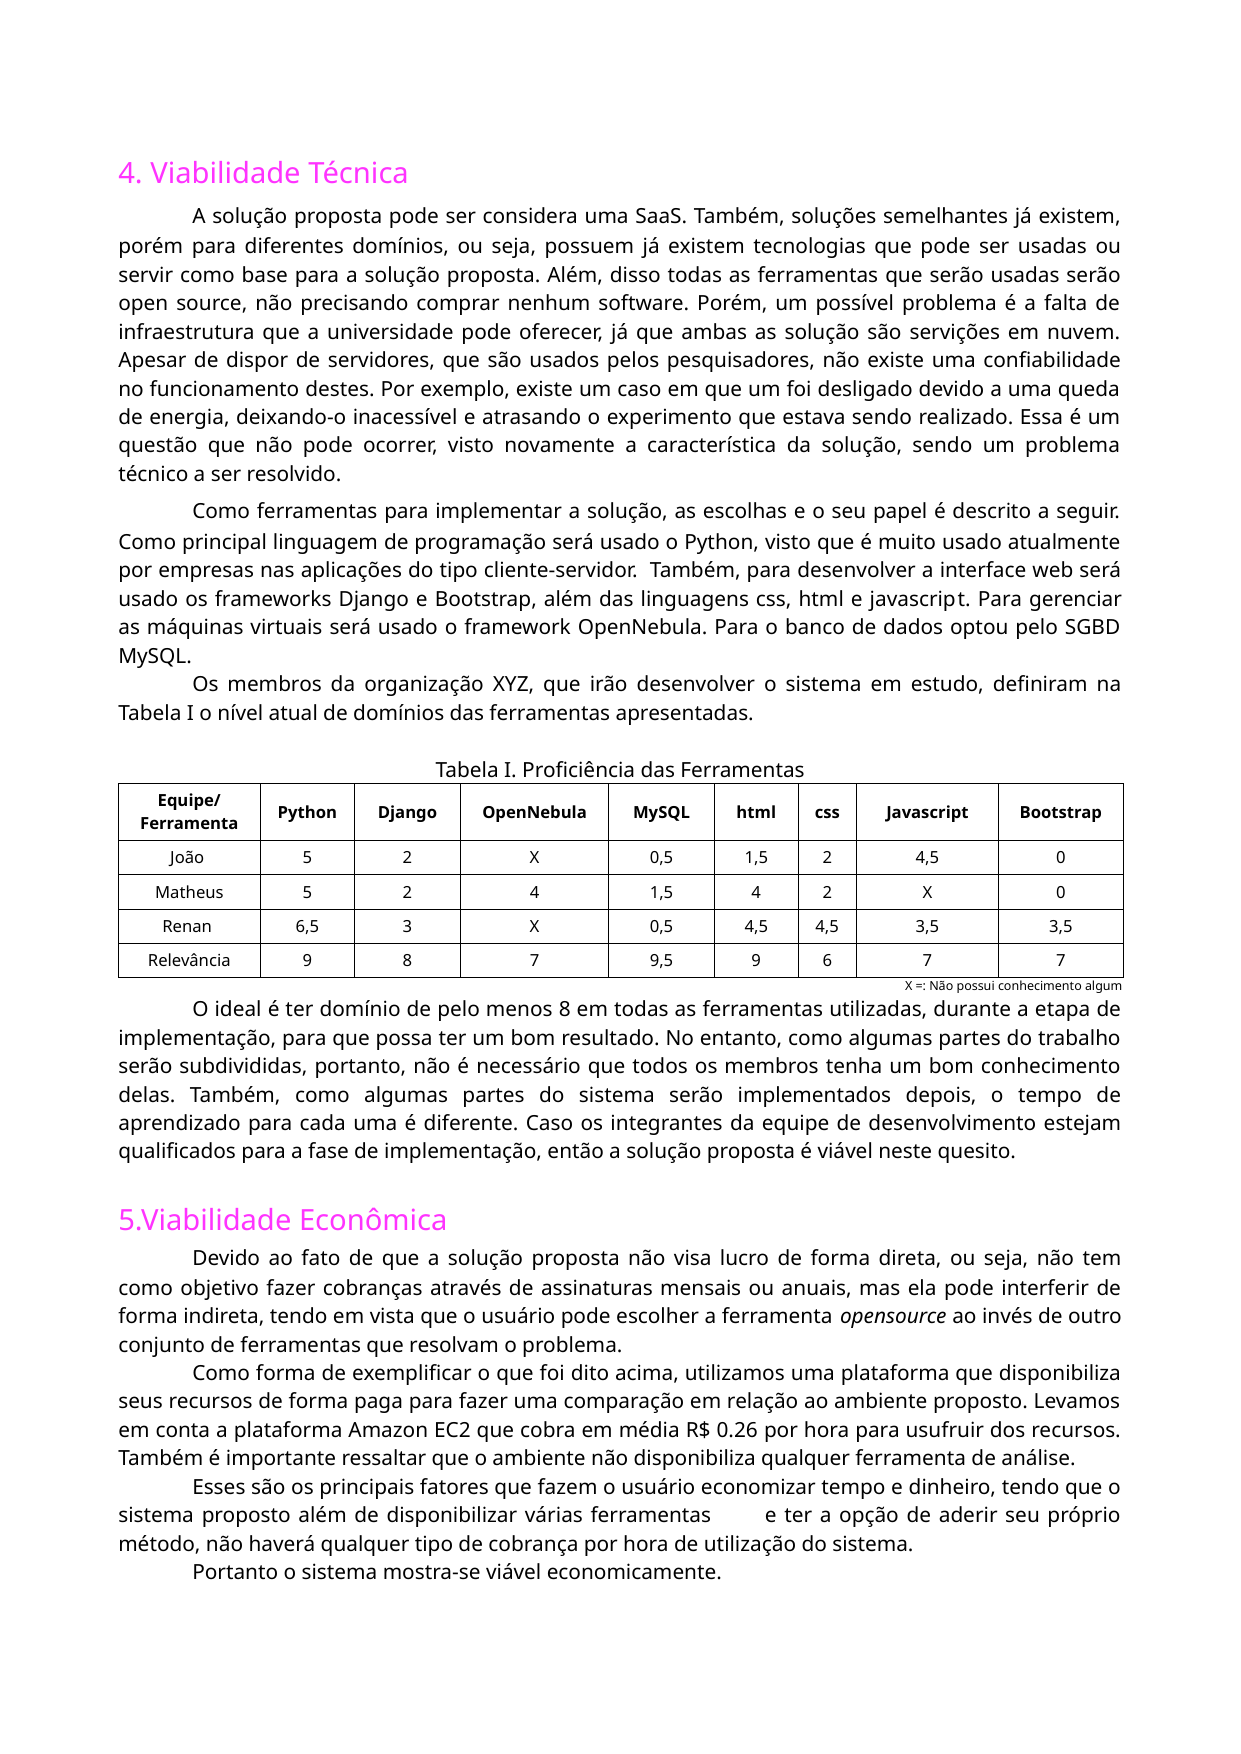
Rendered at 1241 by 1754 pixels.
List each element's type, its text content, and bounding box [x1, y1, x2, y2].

table_cell 7 [999, 944, 1123, 977]
table_cell 6 [799, 944, 856, 977]
table_cell Matheus [119, 875, 260, 909]
table_cell 7 [461, 944, 608, 977]
table_cell 4,5 [715, 910, 798, 943]
text X =: Não possui conhecimento algum [118, 978, 1122, 994]
table_header html [715, 784, 798, 840]
table_cell 3,5 [857, 910, 998, 943]
table_cell 2 [799, 875, 856, 909]
table_cell X [857, 875, 998, 909]
table_cell 0,5 [609, 841, 714, 874]
table_header Equipe/ Ferramenta [119, 784, 260, 840]
table_cell Renan [119, 910, 260, 943]
table_cell 3 [355, 910, 460, 943]
table_cell 9 [261, 944, 354, 977]
text Esses são os principais fatores que fazem o usuário economizar tempo e dinheiro, tendo que o sistema proposto além de disponibilizar várias ferramentas e ter a opção de aderir seu próprio método, não haverá qualquer tipo de cobrança por hora de utilização do sistema. [118, 1472, 1122, 1557]
table_header MySQL [609, 784, 714, 840]
text 5.Viabilidade Econômica [118, 1199, 1122, 1239]
table_cell 5 [261, 875, 354, 909]
table_header OpenNebula [461, 784, 608, 840]
table_header css [799, 784, 856, 840]
table_header Javascript [857, 784, 998, 840]
table_cell 4 [461, 875, 608, 909]
table_cell 4,5 [857, 841, 998, 874]
table_cell 4 [715, 875, 798, 909]
table_cell 9,5 [609, 944, 714, 977]
text Tabela I. Proficiência das Ferramentas [118, 755, 1122, 783]
table_cell 0 [999, 841, 1123, 874]
table_cell 4,5 [799, 910, 856, 943]
text Como ferramentas para implementar a solução, as escolhas e o seu papel é descrito a seguir. Como principal linguagem de programação será usado o Python, visto que é muito usado atualmente por empresas nas aplicações do tipo cliente-servidor. Também, para desenvolver a interface web será usado os frameworks Django e Bootstrap, além das linguagens css, html e javascript. Para gerenciar as máquinas virtuais será usado o framework OpenNebula. Para o banco de dados optou pelo SGBD MySQL. [118, 487, 1122, 669]
table_cell 2 [355, 841, 460, 874]
table_cell X [461, 841, 608, 874]
table_header Python [261, 784, 354, 840]
table_header Django [355, 784, 460, 840]
table_cell 1,5 [715, 841, 798, 874]
table_cell 9 [715, 944, 798, 977]
table_cell 3,5 [999, 910, 1123, 943]
table_cell 0 [999, 875, 1123, 909]
table_cell 2 [355, 875, 460, 909]
text 4. Viabilidade Técnica [118, 152, 1122, 192]
table_cell 8 [355, 944, 460, 977]
text Os membros da organização XYZ, que irão desenvolver o sistema em estudo, definiram na Tabela I o nível atual de domínios das ferramentas apresentadas. [118, 669, 1122, 726]
table_cell X [461, 910, 608, 943]
text Portanto o sistema mostra-se viável economicamente. [118, 1557, 1122, 1586]
text Devido ao fato de que a solução proposta não visa lucro de forma direta, ou seja, não tem como objetivo fazer cobranças através de assinaturas mensais ou anuais, mas ela pode interferir de forma indireta, tendo em vista que o usuário pode escolher a ferramenta opensource ao invés de outro conjunto de ferramentas que resolvam o problema. [118, 1239, 1122, 1358]
text Como forma de exemplificar o que foi dito acima, utilizamos uma plataforma que disponibiliza seus recursos de forma paga para fazer uma comparação em relação ao ambiente proposto. Levamos em conta a plataforma Amazon EC2 que cobra em média R$ 0.26 por hora para usufruir dos recursos. Também é importante ressaltar que o ambiente não disponibiliza qualquer ferramenta de análise. [118, 1358, 1122, 1472]
table_cell 1,5 [609, 875, 714, 909]
text A solução proposta pode ser considera uma SaaS. Também, soluções semelhantes já existem, porém para diferentes domínios, ou seja, possuem já existem tecnologias que pode ser usadas ou servir como base para a solução proposta. Além, disso todas as ferramentas que serão usadas serão open source, não precisando comprar nenhum software. Porém, um possível problema é a falta de infraestrutura que a universidade pode oferecer, já que ambas as solução são servições em nuvem. Apesar de dispor de servidores, que são usados pelos pesquisadores, não existe uma confiabilidade no funcionamento destes. Por exemplo, existe um caso em que um foi desligado devido a uma queda de energia, deixando-o inacessível e atrasando o experimento que estava sendo realizado. Essa é um questão que não pode ocorrer, visto novamente a característica da solução, sendo um problema técnico a ser resolvido. [118, 192, 1122, 487]
table_cell Relevância [119, 944, 260, 977]
table_cell 2 [799, 841, 856, 874]
table_cell 6,5 [261, 910, 354, 943]
table_cell 7 [857, 944, 998, 977]
table_header Bootstrap [999, 784, 1123, 840]
table_cell 0,5 [609, 910, 714, 943]
table_cell João [119, 841, 260, 874]
text O ideal é ter domínio de pelo menos 8 em todas as ferramentas utilizadas, durante a etapa de implementação, para que possa ter um bom resultado. No entanto, como algumas partes do trabalho serão subdivididas, portanto, não é necessário que todos os membros tenha um bom conhecimento delas. Também, como algumas partes do sistema serão implementados depois, o tempo de aprendizado para cada uma é diferente. Caso os integrantes da equipe de desenvolvimento estejam qualificados para a fase de implementação, então a solução proposta é viável neste quesito. [118, 994, 1122, 1165]
table_cell 5 [261, 841, 354, 874]
